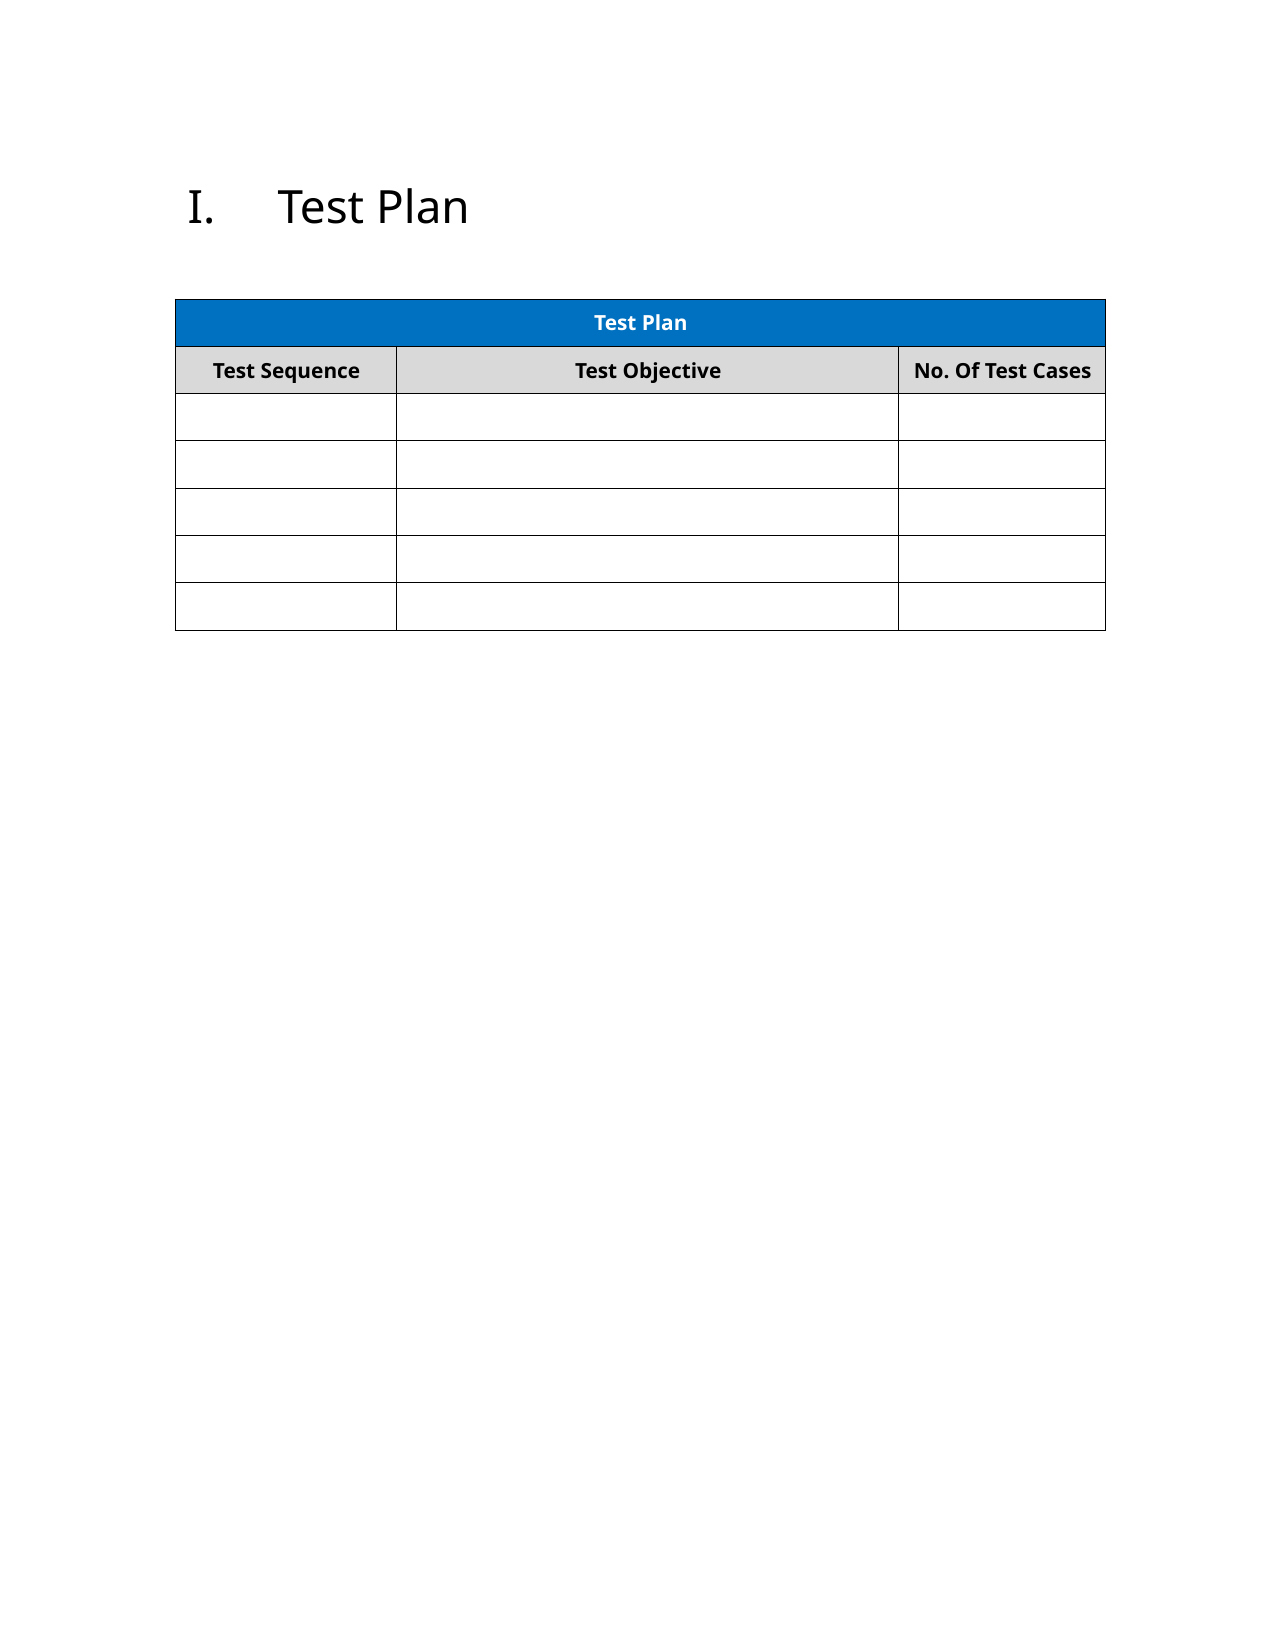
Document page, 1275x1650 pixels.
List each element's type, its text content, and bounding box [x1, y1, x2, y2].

table_header Test Plan [176, 300, 1105, 346]
table_cell [397, 489, 898, 535]
table_cell [176, 536, 396, 582]
table_cell Test Sequence [176, 347, 396, 393]
table_cell [397, 441, 898, 488]
table_cell [397, 394, 898, 440]
table_cell [176, 394, 396, 440]
table_cell Test Objective [397, 347, 898, 393]
table_cell [899, 536, 1105, 582]
table_cell [899, 489, 1105, 535]
table_cell [397, 536, 898, 582]
table_cell [176, 583, 396, 629]
subtitle Test Plan [187, 175, 1087, 237]
table_cell [899, 441, 1105, 488]
table_cell [397, 583, 898, 629]
table_cell No. Of Test Cases [899, 347, 1105, 393]
table_cell [176, 489, 396, 535]
table_cell [899, 394, 1105, 440]
table_cell [899, 583, 1105, 629]
table_cell [176, 441, 396, 488]
